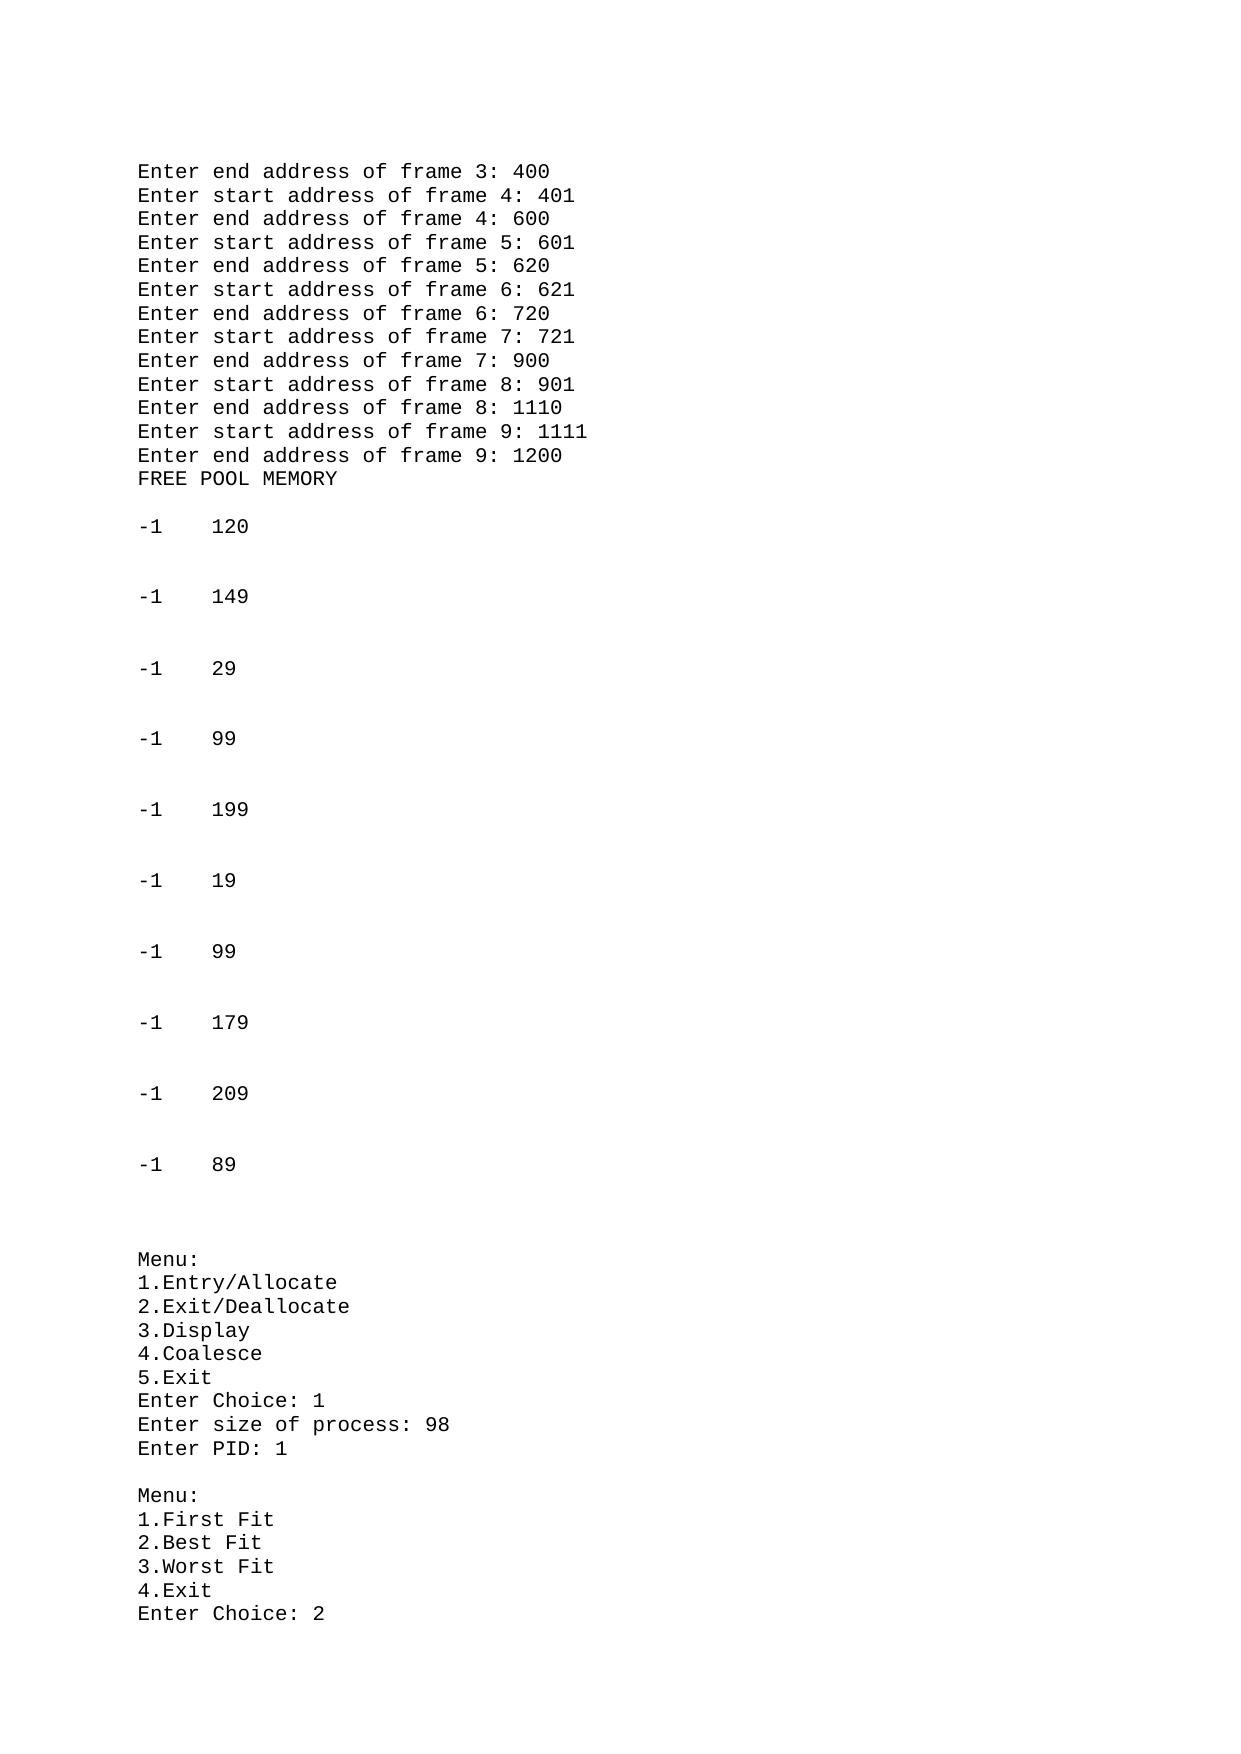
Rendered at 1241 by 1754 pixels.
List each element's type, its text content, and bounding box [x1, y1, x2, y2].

text Enter start address of frame 9: 1111 [137, 421, 1123, 445]
text -1 209 [137, 1083, 1123, 1107]
text Enter end address of frame 4: 600 [137, 208, 1123, 232]
text Enter end address of frame 3: 400 [137, 161, 1123, 184]
text 1.First Fit [137, 1509, 1123, 1532]
text Enter end address of frame 8: 1110 [137, 397, 1123, 421]
text 5.Exit [137, 1367, 1123, 1391]
text -1 179 [137, 1012, 1123, 1036]
text 1.Entry/Allocate [137, 1272, 1123, 1296]
text Enter start address of frame 6: 621 [137, 279, 1123, 303]
text Enter start address of frame 7: 721 [137, 326, 1123, 350]
text -1 99 [137, 728, 1123, 752]
text Enter Choice: 1 [137, 1391, 1123, 1414]
text Enter start address of frame 5: 601 [137, 232, 1123, 256]
text -1 199 [137, 799, 1123, 823]
text Enter start address of frame 8: 901 [137, 374, 1123, 397]
text -1 29 [137, 657, 1123, 681]
text 4.Coalesce [137, 1343, 1123, 1367]
text 2.Exit/Deallocate [137, 1296, 1123, 1319]
text Enter end address of frame 9: 1200 [137, 445, 1123, 468]
text Enter PID: 1 [137, 1438, 1123, 1461]
text 3.Worst Fit [137, 1556, 1123, 1580]
text Enter end address of frame 6: 720 [137, 303, 1123, 326]
text 4.Exit [137, 1580, 1123, 1603]
text Menu: [137, 1485, 1123, 1509]
text Menu: [137, 1249, 1123, 1272]
text 2.Best Fit [137, 1532, 1123, 1556]
text Enter size of process: 98 [137, 1414, 1123, 1438]
text Enter end address of frame 7: 900 [137, 350, 1123, 374]
text -1 99 [137, 941, 1123, 965]
text -1 149 [137, 587, 1123, 610]
text -1 89 [137, 1154, 1123, 1178]
text Enter end address of frame 5: 620 [137, 256, 1123, 279]
text FREE POOL MEMORY [137, 468, 1123, 492]
text -1 19 [137, 870, 1123, 894]
text -1 120 [137, 516, 1123, 539]
text Enter start address of frame 4: 401 [137, 184, 1123, 208]
text Enter Choice: 2 [137, 1603, 1123, 1627]
text 3.Display [137, 1319, 1123, 1343]
